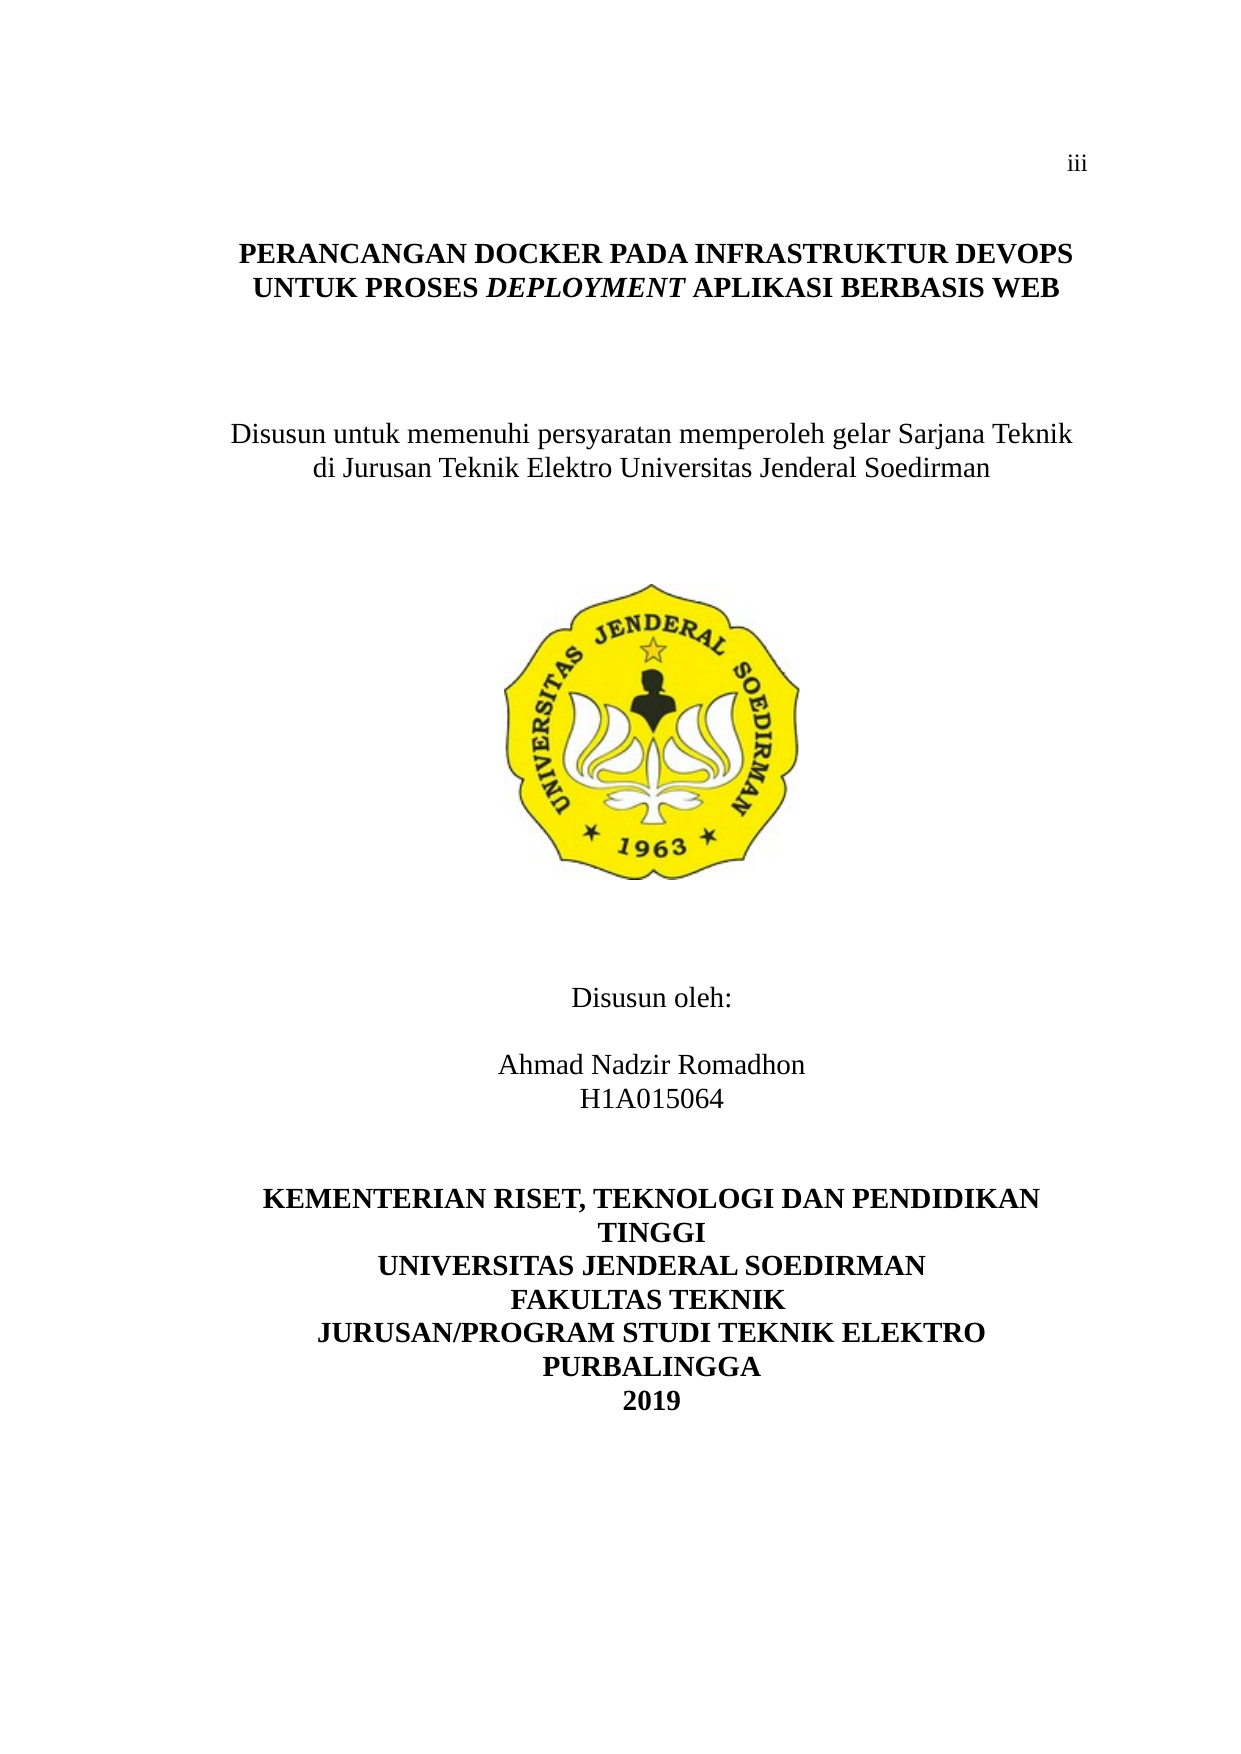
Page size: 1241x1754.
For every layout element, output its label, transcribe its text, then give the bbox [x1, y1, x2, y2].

subtitle PURBALINGGA [216, 1349, 1087, 1383]
subtitle Disusun untuk memenuhi persyaratan memperoleh gelar Sarjana Teknik di Jurusan Teknik Elektro Universitas Jenderal Soedirman [216, 416, 1087, 483]
subtitle Ahmad Nadzir Romadhon [216, 1047, 1087, 1081]
subtitle UNIVERSITAS JENDERAL SOEDIRMAN [216, 1248, 1087, 1282]
title PERANCANGAN DOCKER PADA INFRASTRUKTUR DEVOPS UNTUK PROSES DEPLOYMENT APLIKASI BERBASIS WEB [216, 236, 1097, 303]
subtitle Disusun oleh: [216, 980, 1087, 1014]
subtitle JURUSAN/PROGRAM STUDI TEKNIK ELEKTRO [216, 1316, 1087, 1349]
subtitle KEMENTERIAN RISET, TEKNOLOGI DAN PENDIDIKAN TINGGI [216, 1181, 1087, 1248]
subtitle H1A015064 [216, 1081, 1087, 1114]
picture [503, 584, 800, 880]
subtitle FAKULTAS TEKNIK [216, 1282, 1087, 1316]
subtitle 2019 [216, 1383, 1087, 1416]
